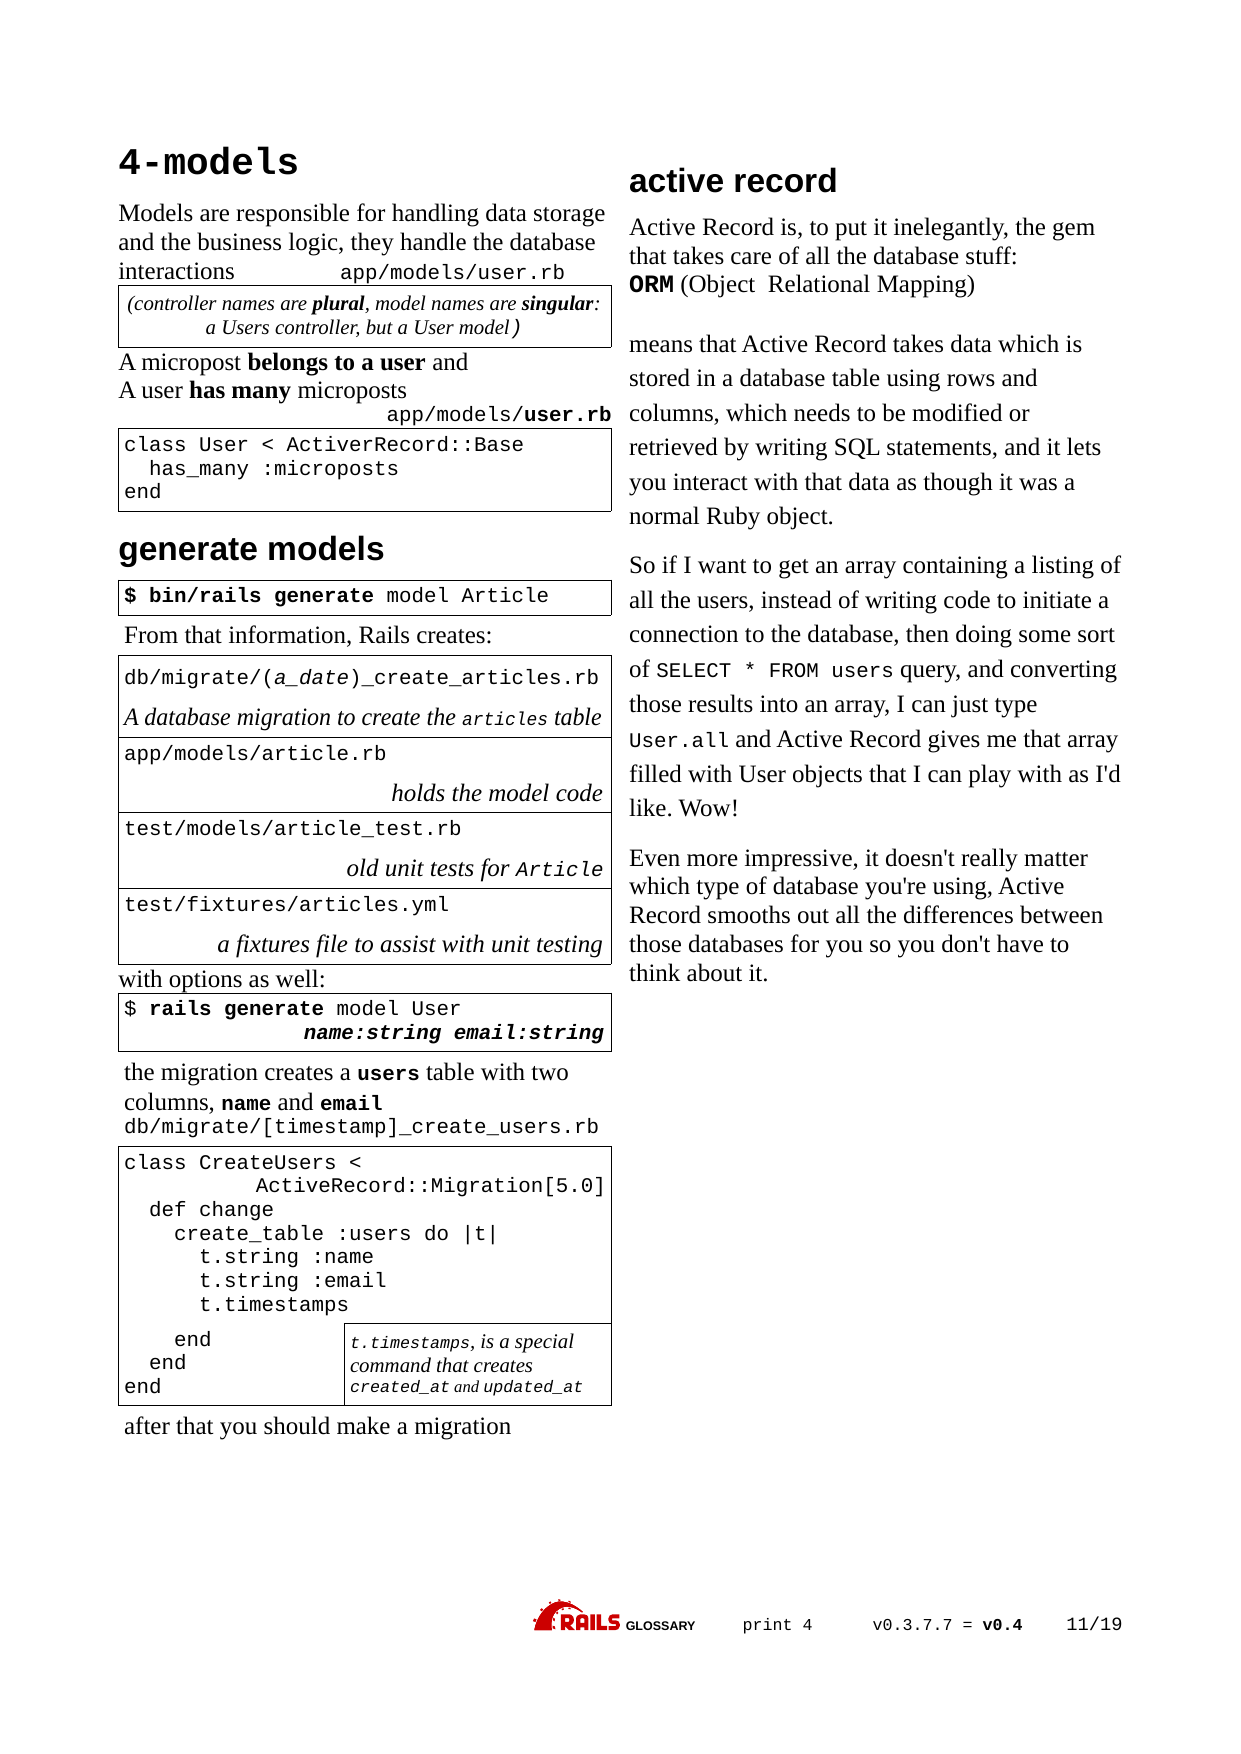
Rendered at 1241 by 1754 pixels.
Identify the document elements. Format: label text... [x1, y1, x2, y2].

text Even more impressive, it doesn't really matter which type of database you're using, Active Record smooths out all the differences between those databases for you so you don't have to think about it. [629, 843, 1122, 986]
table_cell t.timestamps, is a special command that creates created_at and updated_at [345, 1324, 611, 1405]
table_header class User < ActiverRecord::Base has_many :microposts end [119, 429, 611, 511]
table_header $ rails generate model User name:string email:string [119, 994, 611, 1051]
table_cell test/fixtures/articles.yml [119, 889, 611, 923]
text app/models/user.rb [118, 404, 611, 428]
text So if I want to get an array containing a listing of all the users, instead of writing code to initiate a connection to the database, then doing some sort of SELECT * FROM users query, and converting those results into an array, I can just type User.all and Active Record gives me that array filled with User objects that I can play with as I'd like. Wow! [629, 551, 1122, 822]
table_cell test/models/article_test.rb [119, 813, 611, 847]
table_header From that information, Rails creates: [118, 616, 611, 655]
table_cell holds the model code [119, 772, 611, 812]
table_cell the migration creates a users table with two columns, name and email db/migrate/[timestamp]_create_users.rb [118, 1052, 611, 1146]
table_cell A database migration to create the articles table [119, 696, 611, 737]
text Active Record is, to put it inelegantly, the gem that takes care of all the database stuff: [629, 212, 1122, 269]
table_cell old unit tests for Article [119, 847, 611, 888]
table_header $ bin/rails generate model Article [119, 581, 611, 615]
table_header (controller names are plural, model names are singular: a Users controller, but a User model) [119, 286, 611, 347]
text Models are responsible for handling data storage and the business logic, they handle the database interactions app/models/user.rb [118, 198, 611, 285]
table_cell app/models/article.rb [119, 738, 611, 772]
table_cell end end end [119, 1323, 344, 1405]
table_cell a fixtures file to assist with unit testing [119, 924, 611, 964]
text ORM (Object Relational Mapping) [629, 269, 1122, 300]
text with options as well: [118, 965, 611, 993]
text means that Active Record takes data which is stored in a database table using rows and columns, which needs to be modified or retrieved by writing SQL statements, and it lets you interact with that data as though it was a normal Ruby object. [629, 329, 1122, 530]
table_cell after that you should make a migration [118, 1406, 611, 1446]
text A user has many microposts [118, 376, 611, 404]
table_cell class CreateUsers < ActiveRecord::Migration[5.0] def change create_table :users do |t| t.string :name t.string :email t.timestamps [119, 1147, 611, 1323]
table_cell db/migrate/(a_date)_create_articles.rb [119, 656, 611, 696]
subtitle 4-models [118, 143, 611, 186]
text A micropost belongs to a user and [118, 348, 611, 376]
subtitle generate models [118, 528, 611, 567]
subtitle active record [629, 161, 1122, 199]
